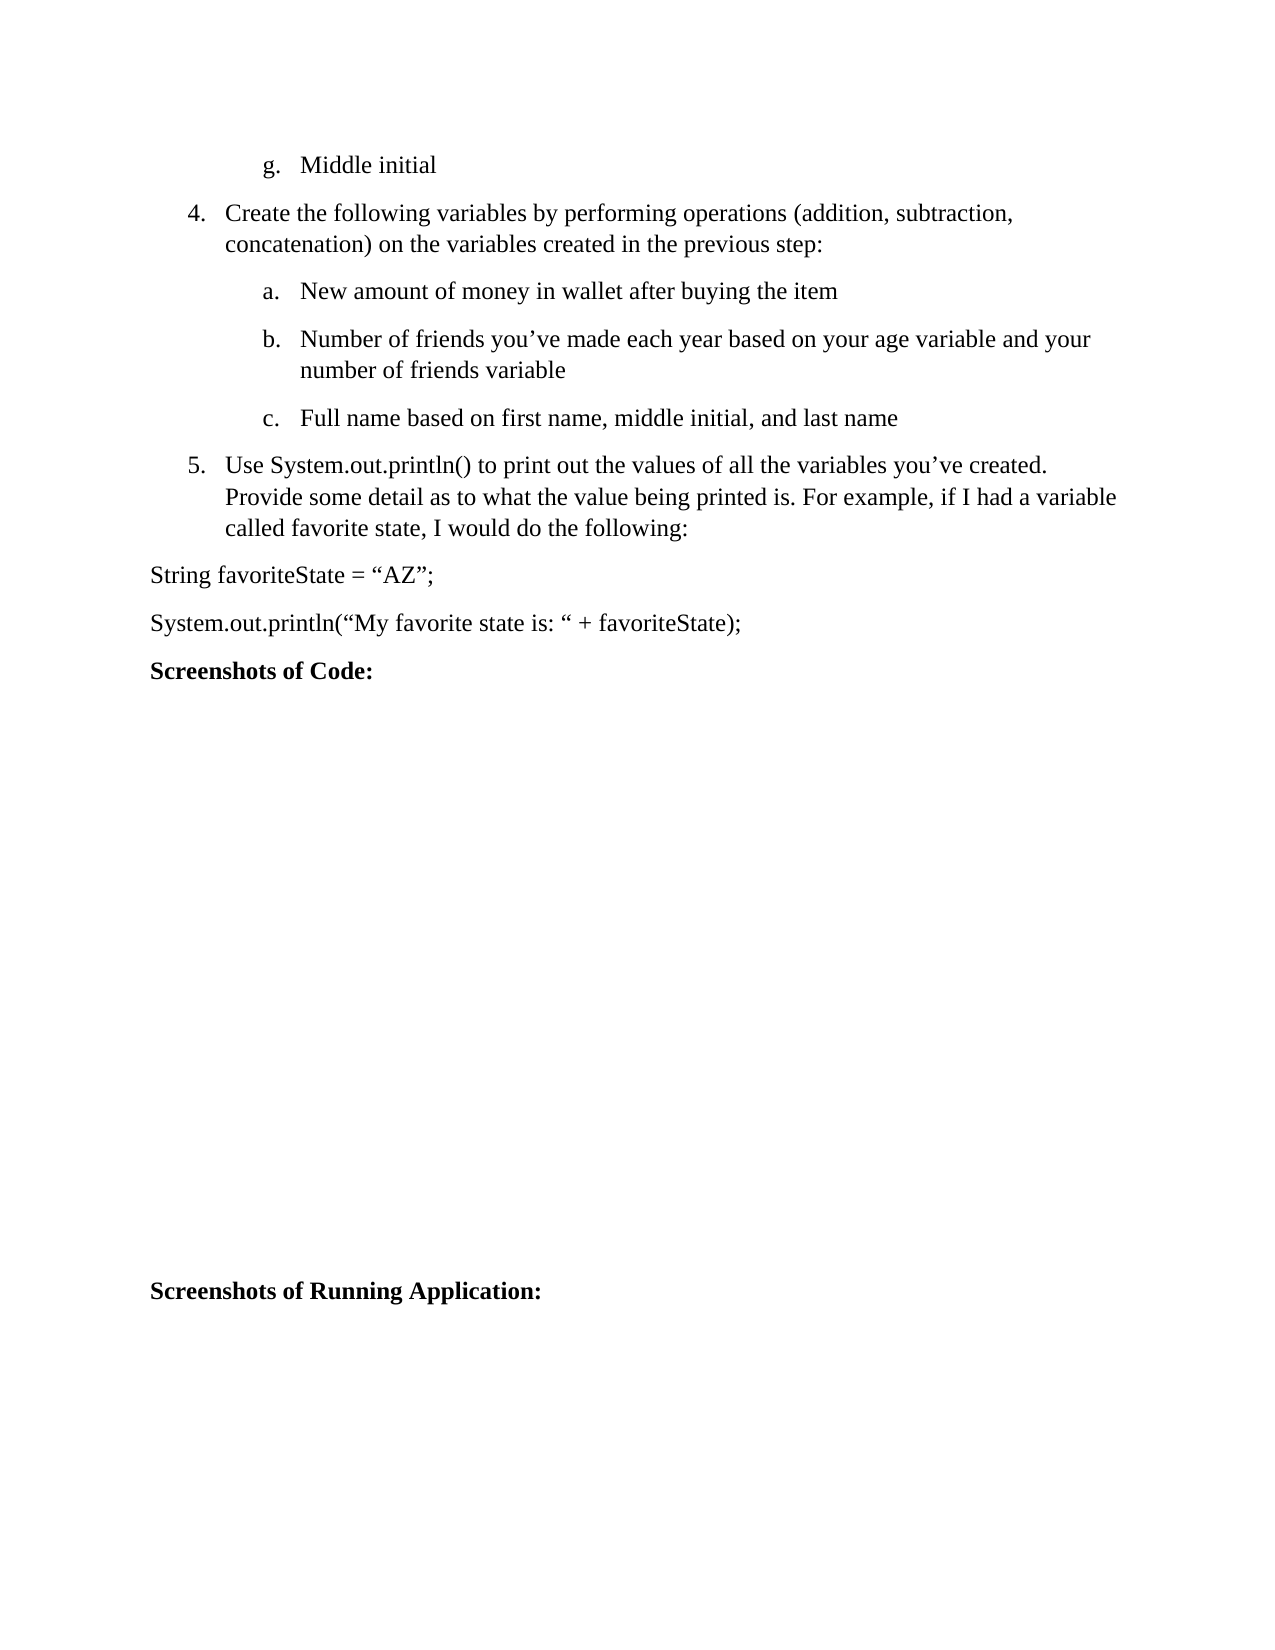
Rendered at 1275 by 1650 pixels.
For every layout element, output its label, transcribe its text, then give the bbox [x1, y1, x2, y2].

list Number of friends you’ve made each year based on your age variable and your number of friends variable [262, 324, 1125, 384]
list Full name based on first name, middle initial, and last name [262, 403, 1125, 432]
list New amount of money in wallet after buying the item [262, 276, 1125, 305]
text Screenshots of Running Application: [150, 1276, 1125, 1305]
list Use System.out.println() to print out the values of all the variables you’ve created. Provide some detail as to what the value being printed is. For example, if I had a variable called favorite state, I would do the following: [187, 451, 1125, 541]
text System.out.println(“My favorite state is: “ + favoriteState); [150, 608, 1125, 637]
list Create the following variables by performing operations (addition, subtraction, concatenation) on the variables created in the previous step: [187, 198, 1125, 257]
text String favoriteState = “AZ”; [150, 560, 1125, 589]
list Middle initial [262, 150, 1125, 179]
text Screenshots of Code: [150, 656, 1125, 684]
